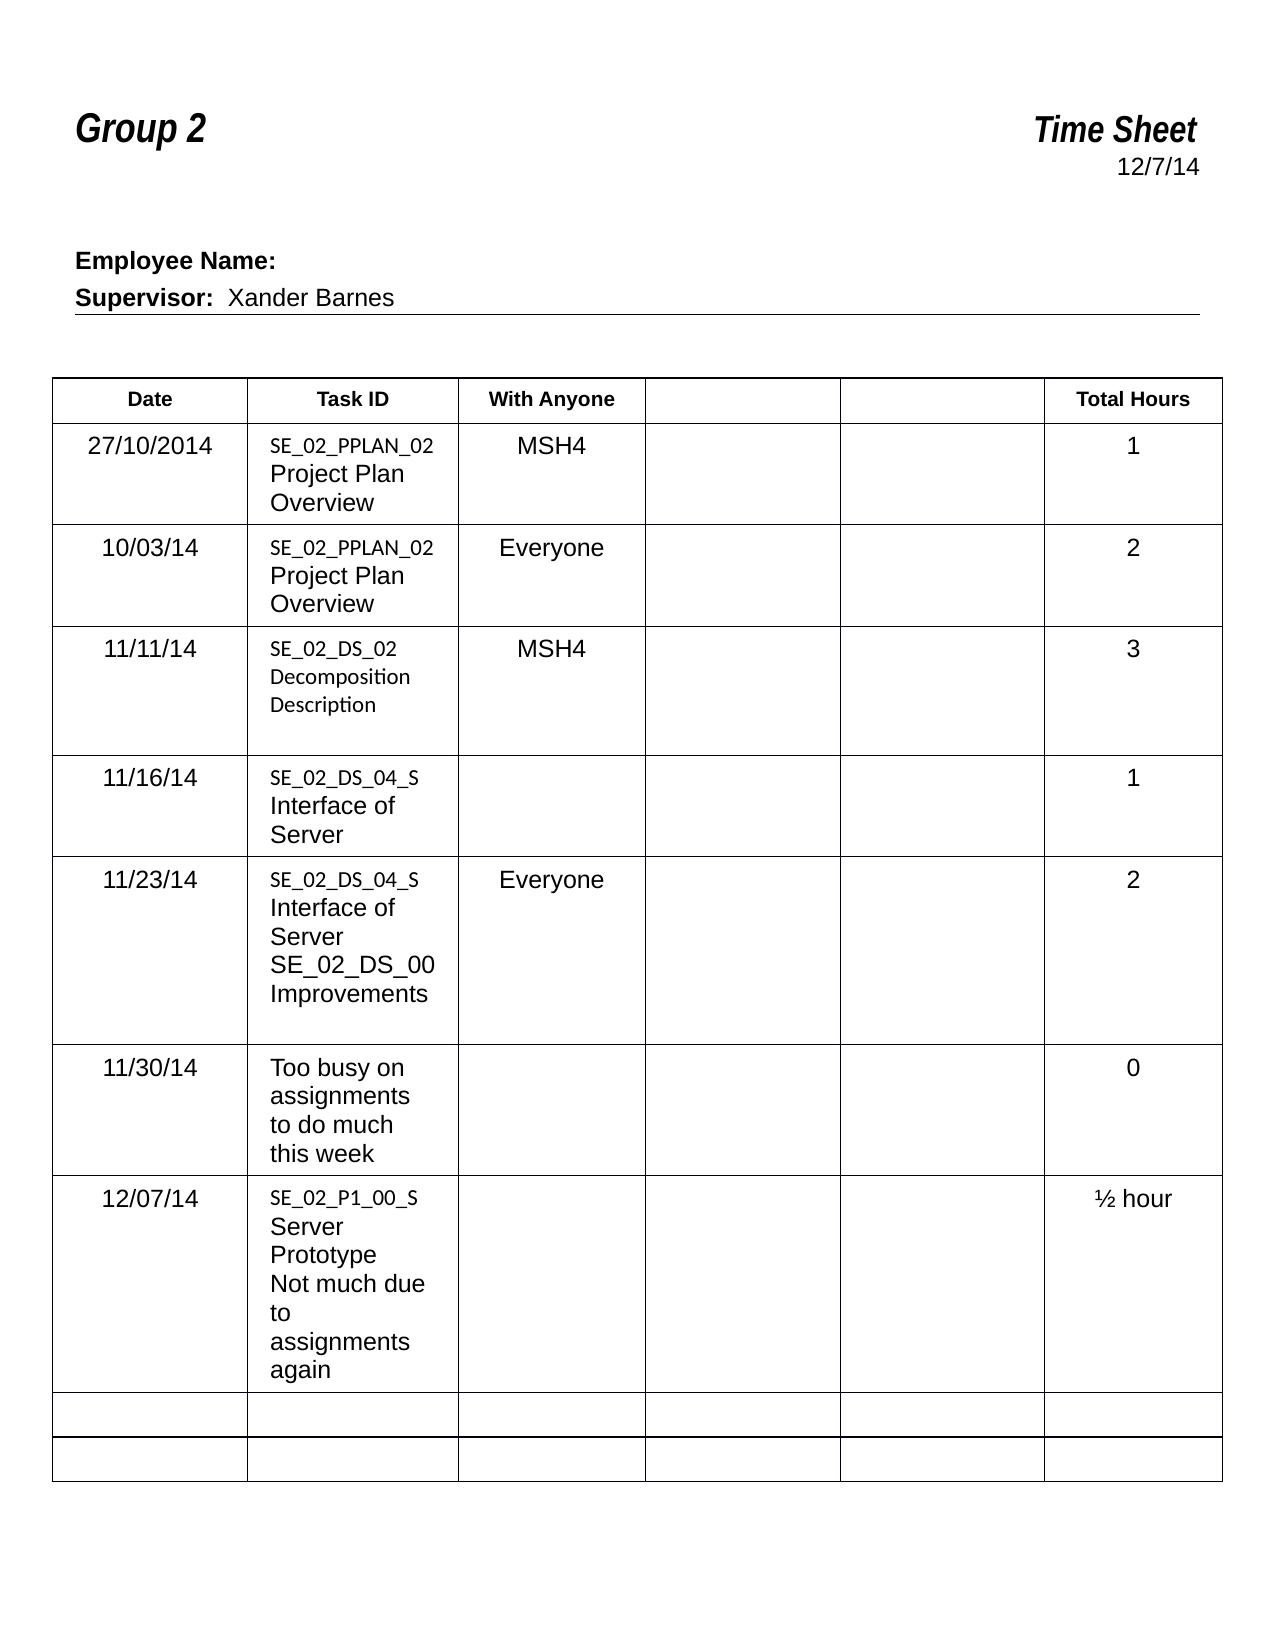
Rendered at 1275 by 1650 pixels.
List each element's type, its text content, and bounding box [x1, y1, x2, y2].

table_header Task ID [248, 379, 458, 423]
table_cell [646, 525, 840, 626]
table_cell [841, 424, 1044, 524]
table_header With Anyone [459, 379, 645, 423]
table_cell [646, 1393, 840, 1436]
table_cell [841, 627, 1044, 754]
text 12/7/14 [75, 152, 1200, 180]
table_cell 1 [1045, 424, 1222, 524]
table_cell MSH4 [459, 424, 645, 524]
table_cell [841, 1438, 1044, 1481]
table_cell SE_02_P1_00_S Server Prototype Not much due to assignments again [248, 1176, 458, 1392]
table_cell [646, 627, 840, 754]
table_cell [646, 756, 840, 856]
table_cell [646, 1045, 840, 1175]
table_cell [841, 857, 1044, 1044]
table_cell [646, 1176, 840, 1392]
table_cell MSH4 [459, 627, 645, 754]
table_cell 03/10/14 [53, 525, 247, 626]
text Employee Name: [75, 246, 1200, 275]
table_cell SE_02_DS_04_S Interface of Server SE_02_DS_00 Improvements [248, 857, 458, 1044]
table_cell [646, 424, 840, 524]
table_cell 3 [1045, 627, 1222, 754]
table_cell [459, 1438, 645, 1481]
table_cell 27/10/2014 [53, 424, 247, 524]
table_cell 07/12/14 [53, 1176, 247, 1392]
table_cell [1045, 1438, 1222, 1481]
table_cell 23/11/14 [53, 857, 247, 1044]
table_cell [248, 1393, 458, 1436]
table_cell SE_02_PPLAN_02 Project Plan Overview [248, 424, 458, 524]
table_cell [459, 756, 645, 856]
table_cell [646, 1438, 840, 1481]
table_cell [841, 1393, 1044, 1436]
table_cell 1 [1045, 756, 1222, 856]
table_cell [841, 1045, 1044, 1175]
table_cell ½ hour [1045, 1176, 1222, 1392]
table_cell Everyone [459, 525, 645, 626]
table_cell [646, 857, 840, 1044]
text Group 2 Time Sheet [75, 104, 1200, 152]
table_header Date [53, 379, 247, 423]
table_cell [841, 1176, 1044, 1392]
table_cell 2 [1045, 857, 1222, 1044]
table_cell [53, 1393, 247, 1436]
table_cell SE_02_DS_04_S Interface of Server [248, 756, 458, 856]
table_cell [459, 1393, 645, 1436]
table_cell 16/11/14 [53, 756, 247, 856]
table_cell SE_02_DS_02 Decomposition Description [248, 627, 458, 754]
table_cell [53, 1438, 247, 1481]
table_cell [841, 525, 1044, 626]
table_cell Everyone [459, 857, 645, 1044]
table_cell [459, 1045, 645, 1175]
table_cell 2 [1045, 525, 1222, 626]
table_cell 30/11/14 [53, 1045, 247, 1175]
table_cell 11/11/14 [53, 627, 247, 754]
table_cell Too busy on assignments to do much this week [248, 1045, 458, 1175]
table_cell 0 [1045, 1045, 1222, 1175]
table_cell SE_02_PPLAN_02 Project Plan Overview [248, 525, 458, 626]
table_cell [248, 1438, 458, 1481]
table_header Total Hours [1045, 379, 1222, 423]
table_cell [841, 756, 1044, 856]
table_header [646, 379, 840, 423]
table_header [841, 379, 1044, 423]
table_cell [459, 1176, 645, 1392]
table_cell [1045, 1393, 1222, 1436]
text Supervisor: Xander Barnes [75, 283, 1200, 314]
